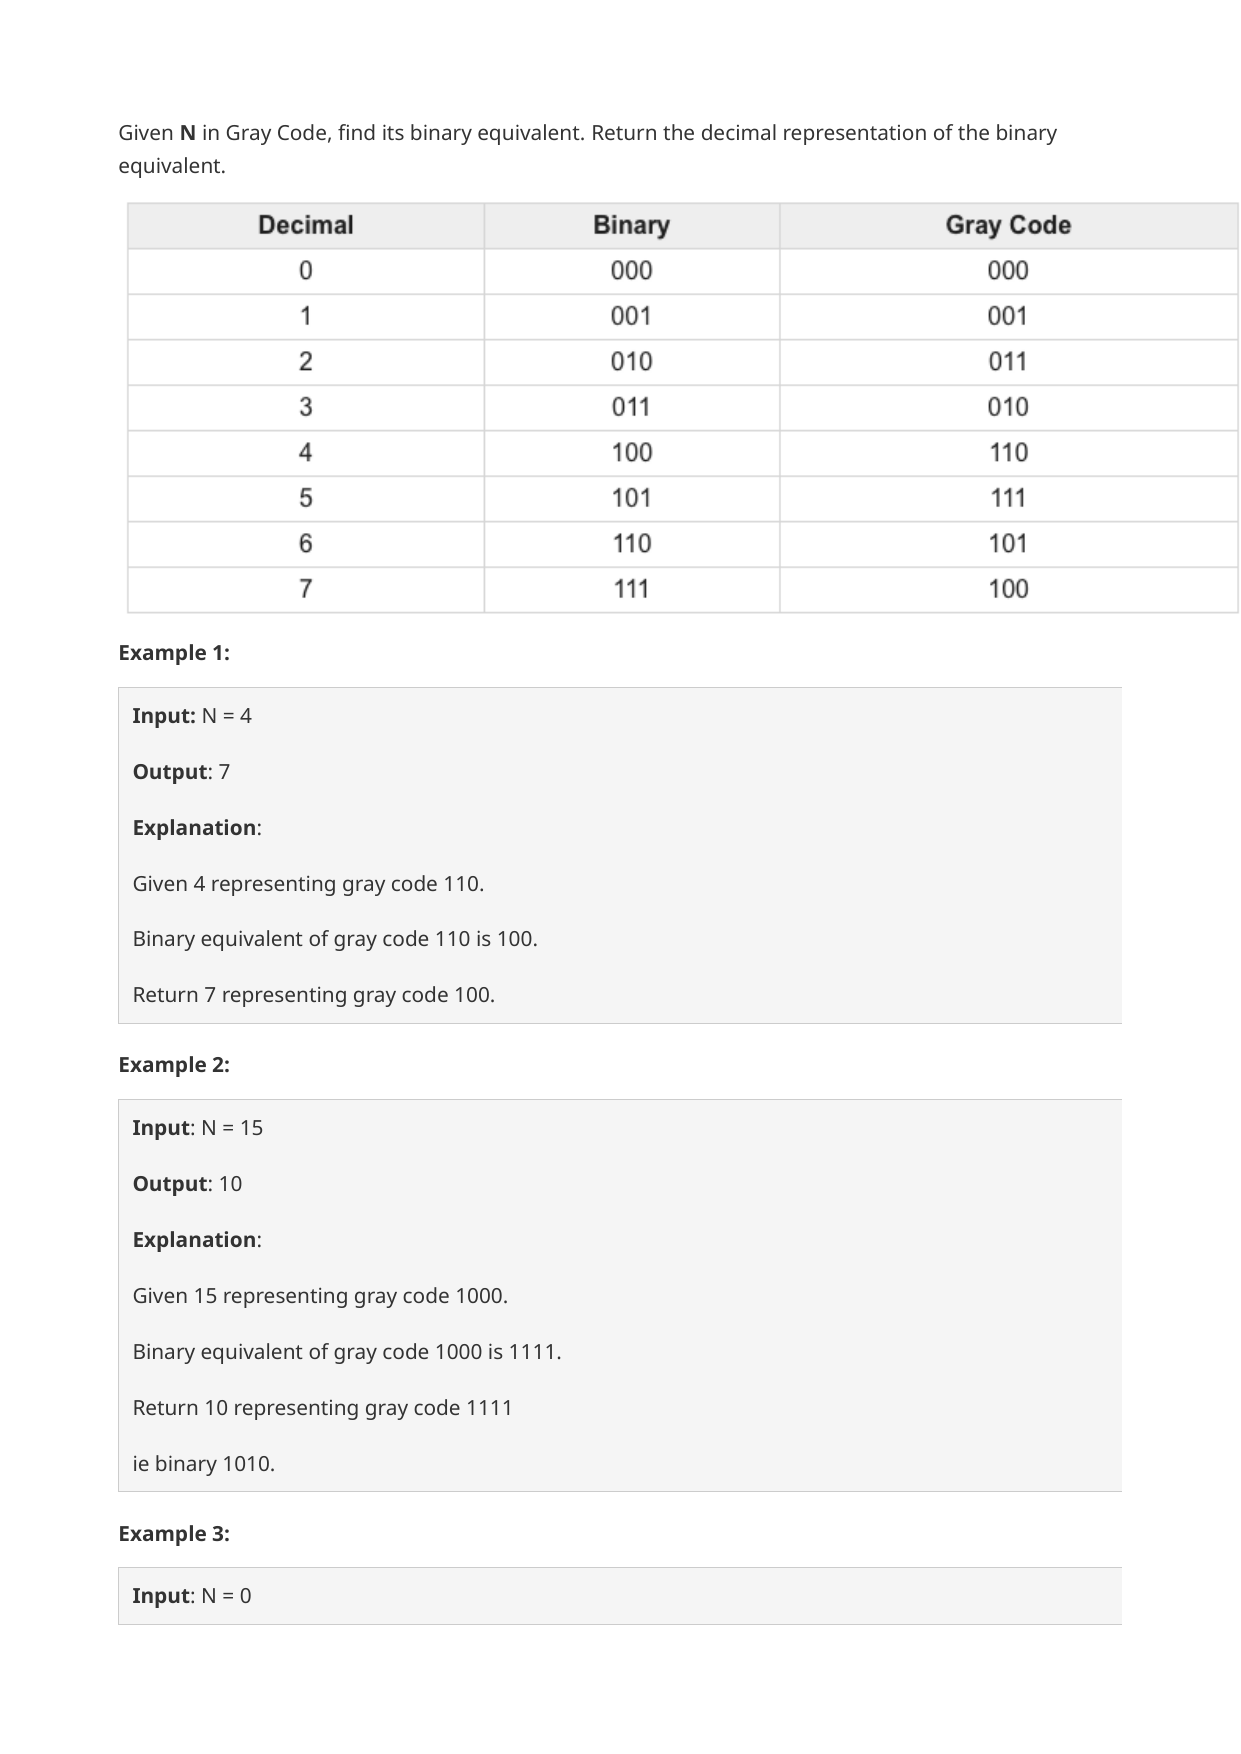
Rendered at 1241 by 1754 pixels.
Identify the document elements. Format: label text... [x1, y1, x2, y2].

text Output: 7 [119, 743, 1122, 785]
text Example 1: [118, 638, 1122, 667]
text Given 15 representing gray code 1000. [119, 1267, 1122, 1309]
picture [118, 198, 1241, 620]
text Binary equivalent of gray code 110 is 100. [119, 910, 1122, 953]
text Return 7 representing gray code 100. [119, 966, 1122, 1023]
text Output: 10 [119, 1155, 1122, 1197]
text Input: N = 0 [119, 1568, 1122, 1624]
text Explanation: [119, 1211, 1122, 1253]
text Input: N = 15 [119, 1100, 1122, 1141]
text Given N in Gray Code, find its binary equivalent. Return the decimal representation of the binary equivalent. [118, 118, 1122, 179]
text ie binary 1010. [119, 1434, 1122, 1491]
text Example 3: [118, 1519, 1122, 1547]
text Example 2: [118, 1051, 1122, 1079]
text Explanation: [119, 798, 1122, 841]
text Given 4 representing gray code 110. [119, 854, 1122, 897]
text Input: N = 4 [119, 688, 1122, 729]
text Binary equivalent of gray code 1000 is 1111. [119, 1323, 1122, 1365]
text Return 10 representing gray code 1111 [119, 1378, 1122, 1421]
